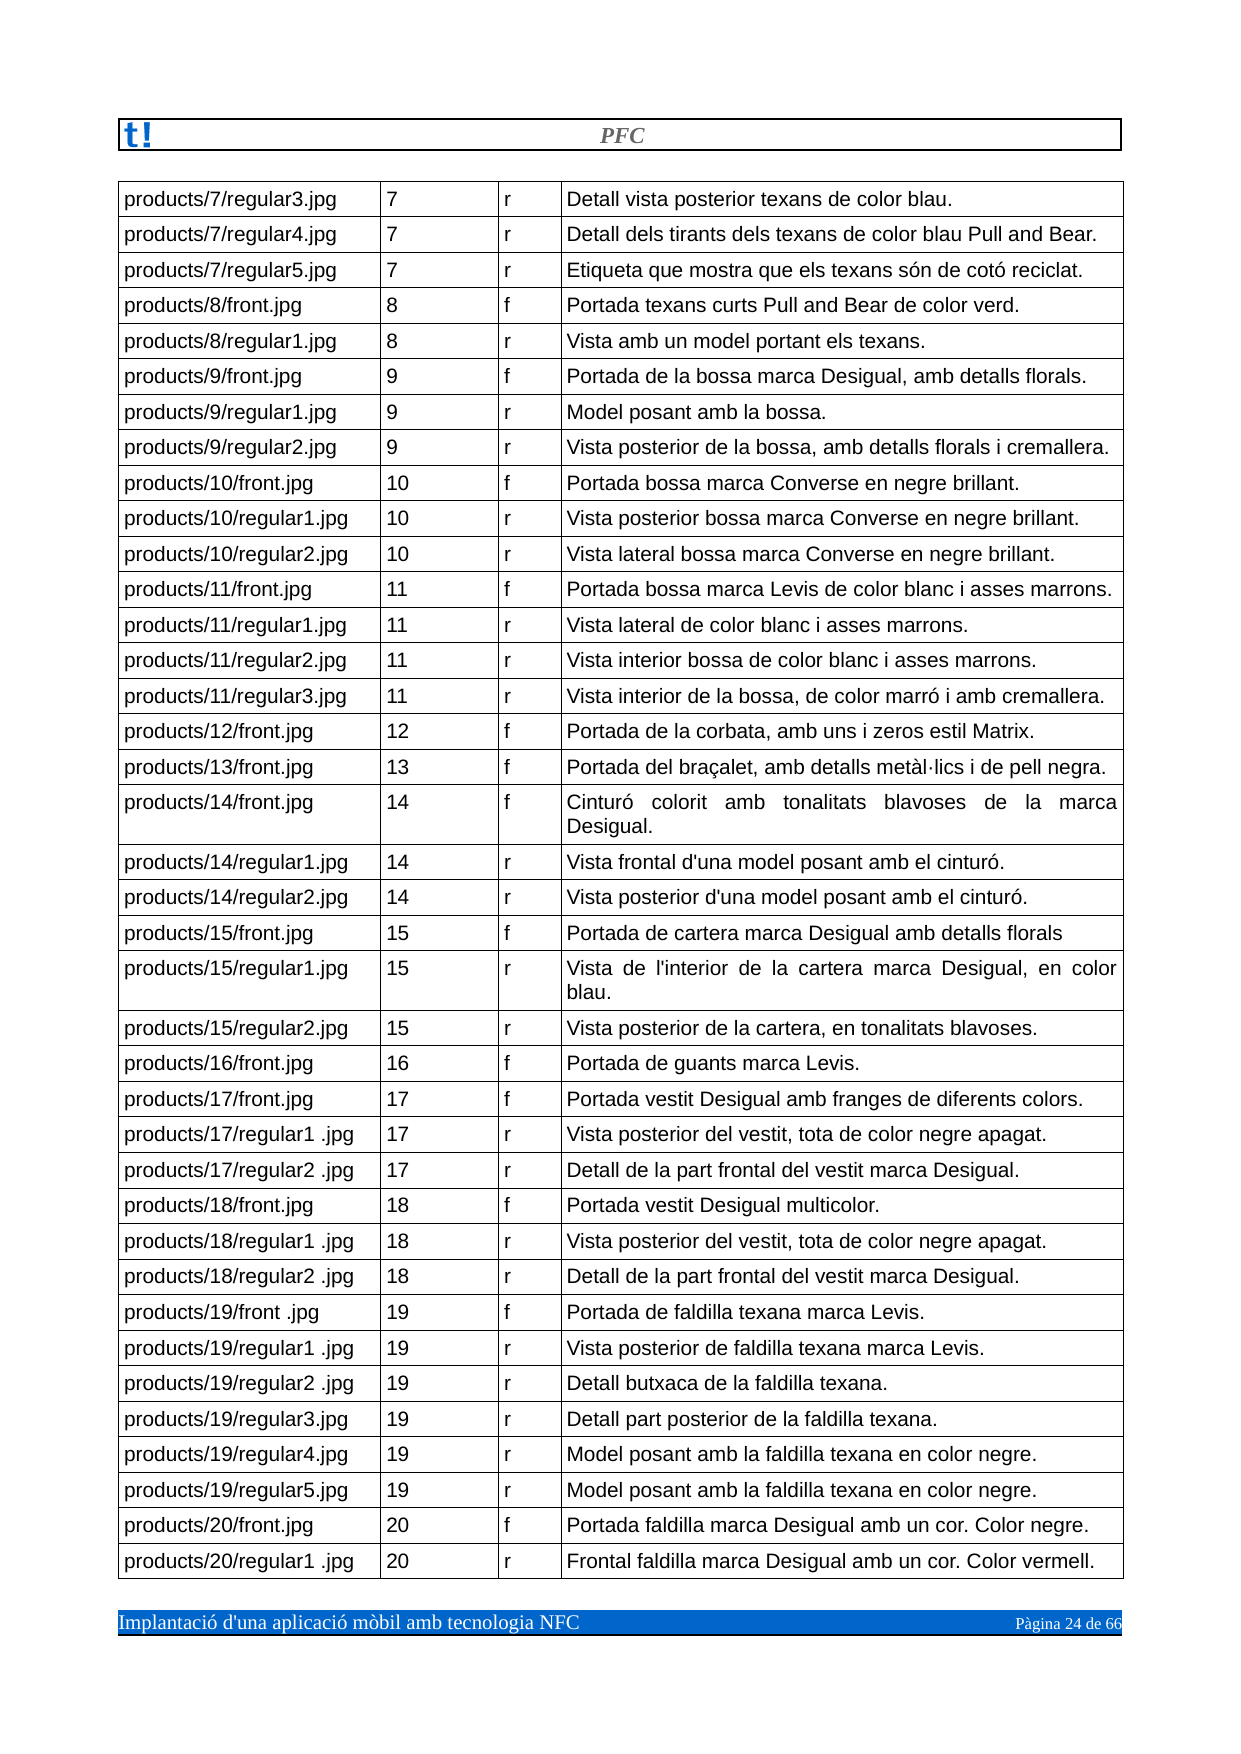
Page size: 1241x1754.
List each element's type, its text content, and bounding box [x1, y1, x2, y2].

table_cell Detall de la part frontal del vestit marca Desigual. [562, 1153, 1123, 1187]
table_cell 15 [381, 1011, 498, 1045]
table_cell r [499, 951, 561, 1010]
table_cell Vista lateral de color blanc i asses marrons. [562, 608, 1123, 642]
table_cell products/8/front.jpg [119, 288, 380, 323]
table_cell r [499, 537, 561, 571]
table_cell r [499, 1366, 561, 1401]
table_cell 10 [381, 501, 498, 536]
table_cell r [499, 324, 561, 358]
table_cell f [499, 714, 561, 749]
table_cell f [499, 1082, 561, 1116]
table_cell f [499, 1295, 561, 1329]
table_cell 20 [381, 1508, 498, 1543]
table_cell 20 [381, 1544, 498, 1578]
table_cell 10 [381, 466, 498, 500]
table_cell products/10/front.jpg [119, 466, 380, 500]
table_cell 10 [381, 537, 498, 571]
table_cell 19 [381, 1366, 498, 1401]
table_cell r [499, 1331, 561, 1365]
table_cell Detall vista posterior texans de color blau. [562, 182, 1123, 216]
table_cell 17 [381, 1082, 498, 1116]
table_cell r [499, 1011, 561, 1045]
table_cell products/11/regular3.jpg [119, 679, 380, 713]
table_cell products/15/regular1.jpg [119, 951, 380, 1010]
table_cell Vista frontal d'una model posant amb el cinturó. [562, 845, 1123, 879]
table_cell 11 [381, 572, 498, 607]
table_cell 19 [381, 1331, 498, 1365]
table_cell Portada bossa marca Converse en negre brillant. [562, 466, 1123, 500]
table_cell 7 [381, 253, 498, 287]
table_cell f [499, 359, 561, 394]
table_cell 11 [381, 608, 498, 642]
table_cell f [499, 572, 561, 607]
table_cell products/16/front.jpg [119, 1046, 380, 1081]
table_cell Vista posterior del vestit, tota de color negre apagat. [562, 1117, 1123, 1152]
table_cell Vista posterior del vestit, tota de color negre apagat. [562, 1224, 1123, 1258]
table_cell r [499, 430, 561, 465]
table_cell products/10/regular2.jpg [119, 537, 380, 571]
table_cell f [499, 785, 561, 844]
table_cell f [499, 1046, 561, 1081]
table_cell r [499, 501, 561, 536]
table_cell Vista posterior bossa marca Converse en negre brillant. [562, 501, 1123, 536]
table_cell f [499, 750, 561, 784]
table_cell Cinturó colorit amb tonalitats blavoses de la marca Desigual. [562, 785, 1123, 844]
table_cell r [499, 253, 561, 287]
table_cell 18 [381, 1189, 498, 1223]
table_cell products/19/regular3.jpg [119, 1402, 380, 1436]
table_cell Portada de guants marca Levis. [562, 1046, 1123, 1081]
table_cell r [499, 1437, 561, 1472]
table_cell products/15/front.jpg [119, 916, 380, 950]
table_cell products/19/regular2 .jpg [119, 1366, 380, 1401]
table_cell Portada de faldilla texana marca Levis. [562, 1295, 1123, 1329]
table_cell 9 [381, 395, 498, 429]
table_cell products/18/front.jpg [119, 1189, 380, 1223]
table_cell f [499, 916, 561, 950]
table_cell 17 [381, 1117, 498, 1152]
table_cell products/8/regular1.jpg [119, 324, 380, 358]
table_cell r [499, 679, 561, 713]
table_cell 9 [381, 430, 498, 465]
table_cell products/9/regular2.jpg [119, 430, 380, 465]
table_cell r [499, 217, 561, 252]
table_cell Detall butxaca de la faldilla texana. [562, 1366, 1123, 1401]
table_cell 15 [381, 951, 498, 1010]
table_cell products/7/regular4.jpg [119, 217, 380, 252]
table_cell products/7/regular3.jpg [119, 182, 380, 216]
table_cell Portada faldilla marca Desigual amb un cor. Color negre. [562, 1508, 1123, 1543]
table_cell Frontal faldilla marca Desigual amb un cor. Color vermell. [562, 1544, 1123, 1578]
table_cell 19 [381, 1295, 498, 1329]
table_cell products/11/regular2.jpg [119, 643, 380, 678]
table_cell r [499, 845, 561, 879]
table_cell 13 [381, 750, 498, 784]
table_cell Model posant amb la faldilla texana en color negre. [562, 1473, 1123, 1507]
table_cell 14 [381, 785, 498, 844]
table_cell 17 [381, 1153, 498, 1187]
table_cell Portada texans curts Pull and Bear de color verd. [562, 288, 1123, 323]
table_cell Portada del braçalet, amb detalls metàl·lics i de pell negra. [562, 750, 1123, 784]
table_cell Portada de cartera marca Desigual amb detalls florals [562, 916, 1123, 950]
table_cell Etiqueta que mostra que els texans són de cotó reciclat. [562, 253, 1123, 287]
table_cell products/12/front.jpg [119, 714, 380, 749]
table_cell products/9/regular1.jpg [119, 395, 380, 429]
table_cell products/11/front.jpg [119, 572, 380, 607]
table_cell Vista de l'interior de la cartera marca Desigual, en color blau. [562, 951, 1123, 1010]
table_cell 19 [381, 1473, 498, 1507]
table_cell r [499, 608, 561, 642]
table_cell Portada vestit Desigual multicolor. [562, 1189, 1123, 1223]
table_cell products/15/regular2.jpg [119, 1011, 380, 1045]
table_cell 7 [381, 217, 498, 252]
table_cell 19 [381, 1437, 498, 1472]
table_cell 15 [381, 916, 498, 950]
table_cell 11 [381, 643, 498, 678]
table_cell products/18/regular1 .jpg [119, 1224, 380, 1258]
table_cell 8 [381, 324, 498, 358]
table_cell r [499, 1402, 561, 1436]
table_cell f [499, 1508, 561, 1543]
table_cell Model posant amb la bossa. [562, 395, 1123, 429]
table_cell 18 [381, 1260, 498, 1294]
table_cell Vista posterior de la bossa, amb detalls florals i cremallera. [562, 430, 1123, 465]
table_cell products/13/front.jpg [119, 750, 380, 784]
table_cell Portada de la bossa marca Desigual, amb detalls florals. [562, 359, 1123, 394]
table_cell 8 [381, 288, 498, 323]
table_cell r [499, 1153, 561, 1187]
table_cell r [499, 182, 561, 216]
table_cell products/19/regular5.jpg [119, 1473, 380, 1507]
table_cell f [499, 1189, 561, 1223]
table_cell products/14/regular1.jpg [119, 845, 380, 879]
table_cell 7 [381, 182, 498, 216]
table_cell products/20/front.jpg [119, 1508, 380, 1543]
table_cell products/9/front.jpg [119, 359, 380, 394]
table_cell 9 [381, 359, 498, 394]
table_cell products/20/regular1 .jpg [119, 1544, 380, 1578]
table_cell Model posant amb la faldilla texana en color negre. [562, 1437, 1123, 1472]
table_cell products/19/front .jpg [119, 1295, 380, 1329]
table_cell 18 [381, 1224, 498, 1258]
table_cell Detall part posterior de la faldilla texana. [562, 1402, 1123, 1436]
table_cell products/14/front.jpg [119, 785, 380, 844]
table_cell 16 [381, 1046, 498, 1081]
table_cell products/14/regular2.jpg [119, 880, 380, 915]
table_cell f [499, 466, 561, 500]
table_cell Vista posterior de la cartera, en tonalitats blavoses. [562, 1011, 1123, 1045]
table_cell 11 [381, 679, 498, 713]
table_cell r [499, 643, 561, 678]
table_cell products/18/regular2 .jpg [119, 1260, 380, 1294]
table_cell products/11/regular1.jpg [119, 608, 380, 642]
table_cell Vista posterior de faldilla texana marca Levis. [562, 1331, 1123, 1365]
table_cell r [499, 1473, 561, 1507]
table_cell Vista interior de la bossa, de color marró i amb cremallera. [562, 679, 1123, 713]
table_cell Detall dels tirants dels texans de color blau Pull and Bear. [562, 217, 1123, 252]
table_cell 14 [381, 880, 498, 915]
picture [123, 121, 151, 148]
table_cell r [499, 1544, 561, 1578]
table_cell Vista lateral bossa marca Converse en negre brillant. [562, 537, 1123, 571]
table_cell r [499, 1224, 561, 1258]
table_cell 12 [381, 714, 498, 749]
table_cell products/10/regular1.jpg [119, 501, 380, 536]
table_cell Vista posterior d'una model posant amb el cinturó. [562, 880, 1123, 915]
table_cell r [499, 1260, 561, 1294]
table_cell Detall de la part frontal del vestit marca Desigual. [562, 1260, 1123, 1294]
table_cell Portada bossa marca Levis de color blanc i asses marrons. [562, 572, 1123, 607]
table_cell Portada vestit Desigual amb franges de diferents colors. [562, 1082, 1123, 1116]
table_cell products/7/regular5.jpg [119, 253, 380, 287]
table_cell products/17/regular1 .jpg [119, 1117, 380, 1152]
table_cell Vista amb un model portant els texans. [562, 324, 1123, 358]
table_cell r [499, 1117, 561, 1152]
table_cell products/17/regular2 .jpg [119, 1153, 380, 1187]
table_cell products/19/regular1 .jpg [119, 1331, 380, 1365]
table_cell products/19/regular4.jpg [119, 1437, 380, 1472]
table_cell r [499, 880, 561, 915]
table_cell Portada de la corbata, amb uns i zeros estil Matrix. [562, 714, 1123, 749]
table_cell Vista interior bossa de color blanc i asses marrons. [562, 643, 1123, 678]
table_cell 19 [381, 1402, 498, 1436]
table_cell 14 [381, 845, 498, 879]
table_cell f [499, 288, 561, 323]
table_cell r [499, 395, 561, 429]
table_cell products/17/front.jpg [119, 1082, 380, 1116]
